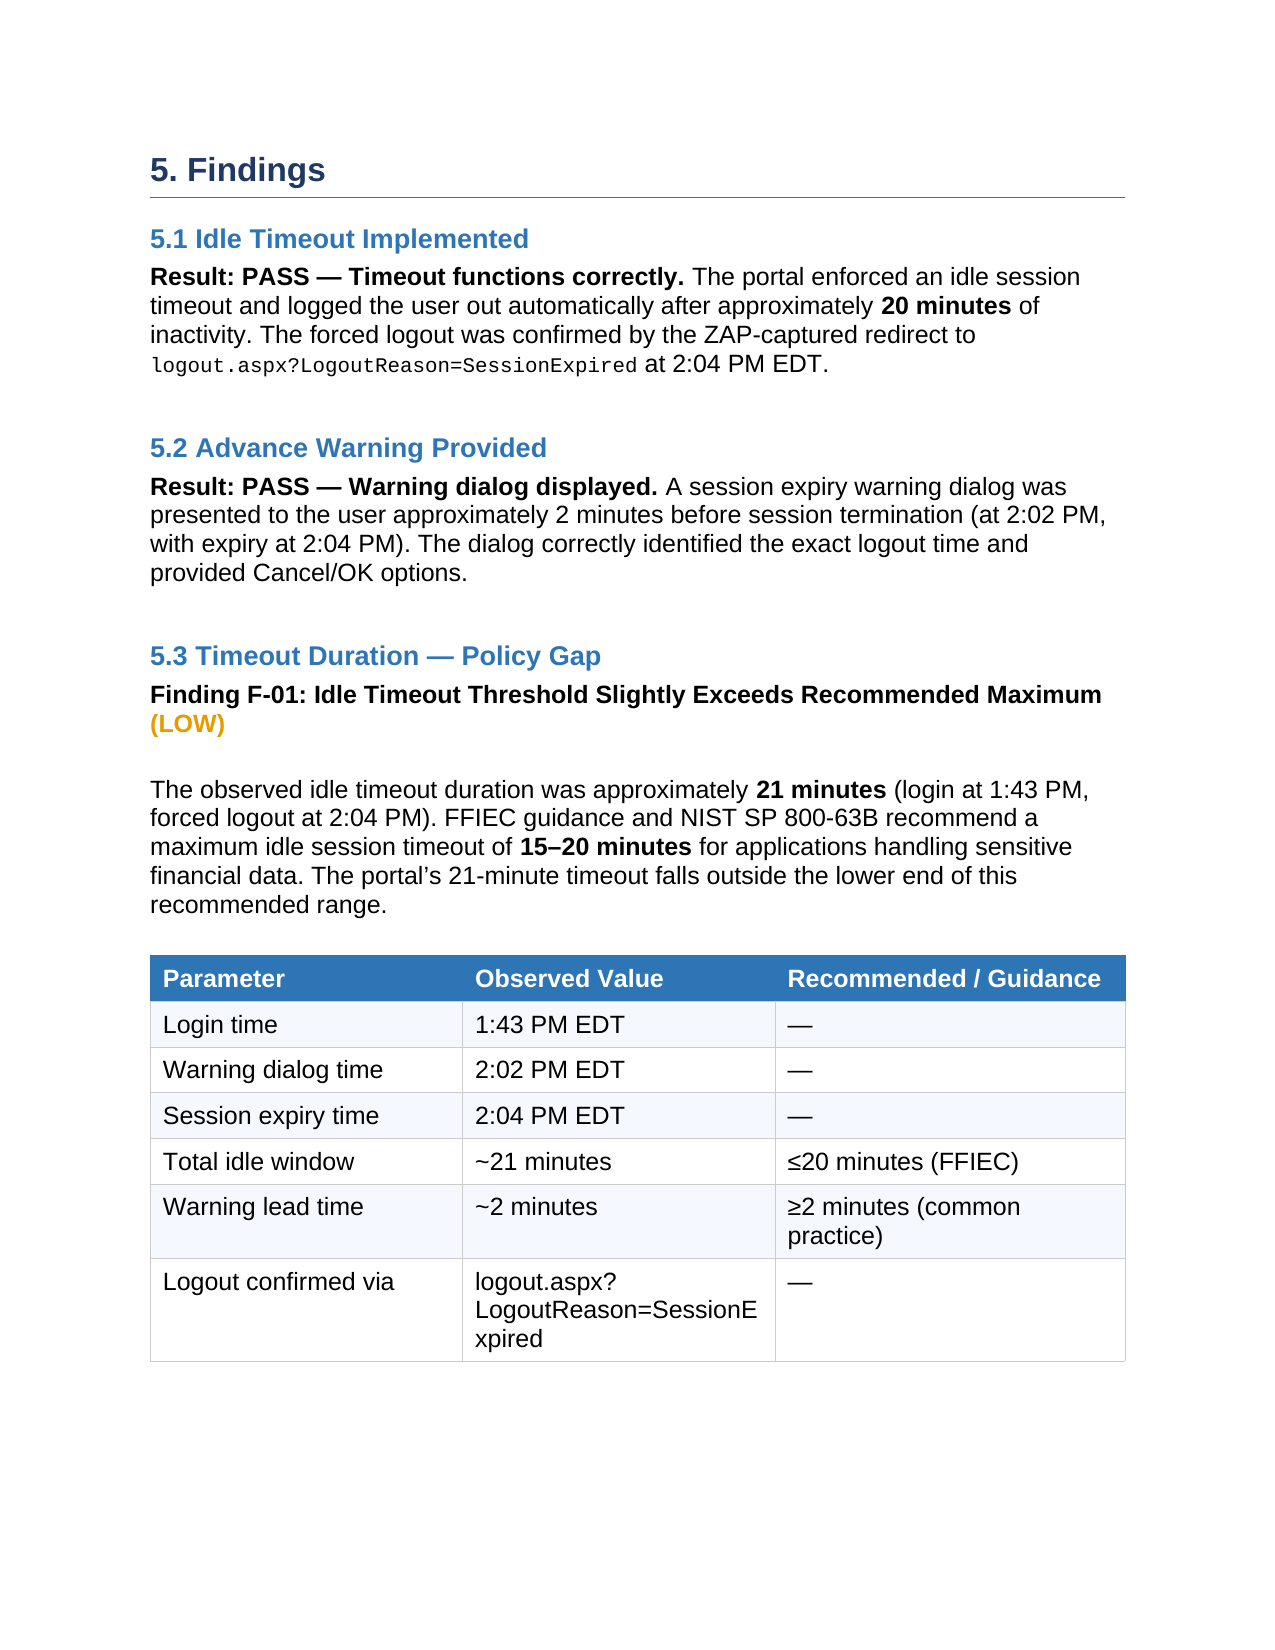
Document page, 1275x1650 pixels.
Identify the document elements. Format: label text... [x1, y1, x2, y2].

table_cell Warning dialog time [151, 1048, 462, 1092]
table_cell Logout confirmed via [151, 1259, 462, 1361]
subtitle 5.3 Timeout Duration — Policy Gap [150, 640, 1125, 672]
table_cell Total idle window [151, 1139, 462, 1183]
table_cell 2:02 PM EDT [463, 1048, 775, 1092]
table_header Parameter [151, 956, 462, 1001]
table_cell ~21 minutes [463, 1139, 775, 1183]
table_cell — [776, 1093, 1125, 1138]
table_cell 2:04 PM EDT [463, 1093, 775, 1138]
text Result: PASS — Timeout functions correctly. The portal enforced an idle session timeout and logged the user out automatically after approximately 20 minutes of inactivity. The forced logout was confirmed by the ZAP-captured redirect to logout.aspx?LogoutReason=SessionExpired at 2:04 PM EDT. [150, 262, 1125, 378]
subtitle 5.2 Advance Warning Provided [150, 432, 1125, 463]
table_header Recommended / Guidance [776, 956, 1125, 1001]
table_cell — [776, 1048, 1125, 1092]
text Result: PASS — Warning dialog displayed. A session expiry warning dialog was presented to the user approximately 2 minutes before session termination (at 2:02 PM, with expiry at 2:04 PM). The dialog correctly identified the exact logout time and provided Cancel/OK options. [150, 472, 1125, 587]
table_cell ≥2 minutes (common practice) [776, 1185, 1125, 1258]
subtitle 5.1 Idle Timeout Implemented [150, 223, 1125, 254]
table_header Observed Value [463, 956, 775, 1001]
table_cell Warning lead time [151, 1185, 462, 1258]
table_cell ≤20 minutes (FFIEC) [776, 1139, 1125, 1183]
table_cell logout.aspx?LogoutReason=SessionExpired [463, 1259, 775, 1361]
subtitle 5. Findings [150, 150, 1125, 197]
table_cell ~2 minutes [463, 1185, 775, 1258]
table_cell — [776, 1002, 1125, 1047]
table_cell 1:43 PM EDT [463, 1002, 775, 1047]
text Finding F-01: Idle Timeout Threshold Slightly Exceeds Recommended Maximum (LOW) [150, 680, 1125, 737]
table_cell — [776, 1259, 1125, 1361]
table_cell Login time [151, 1002, 462, 1047]
text The observed idle timeout duration was approximately 21 minutes (login at 1:43 PM, forced logout at 2:04 PM). FFIEC guidance and NIST SP 800-63B recommend a maximum idle session timeout of 15–20 minutes for applications handling sensitive financial data. The portal’s 21-minute timeout falls outside the lower end of this recommended range. [150, 774, 1125, 918]
table_cell Session expiry time [151, 1093, 462, 1138]
